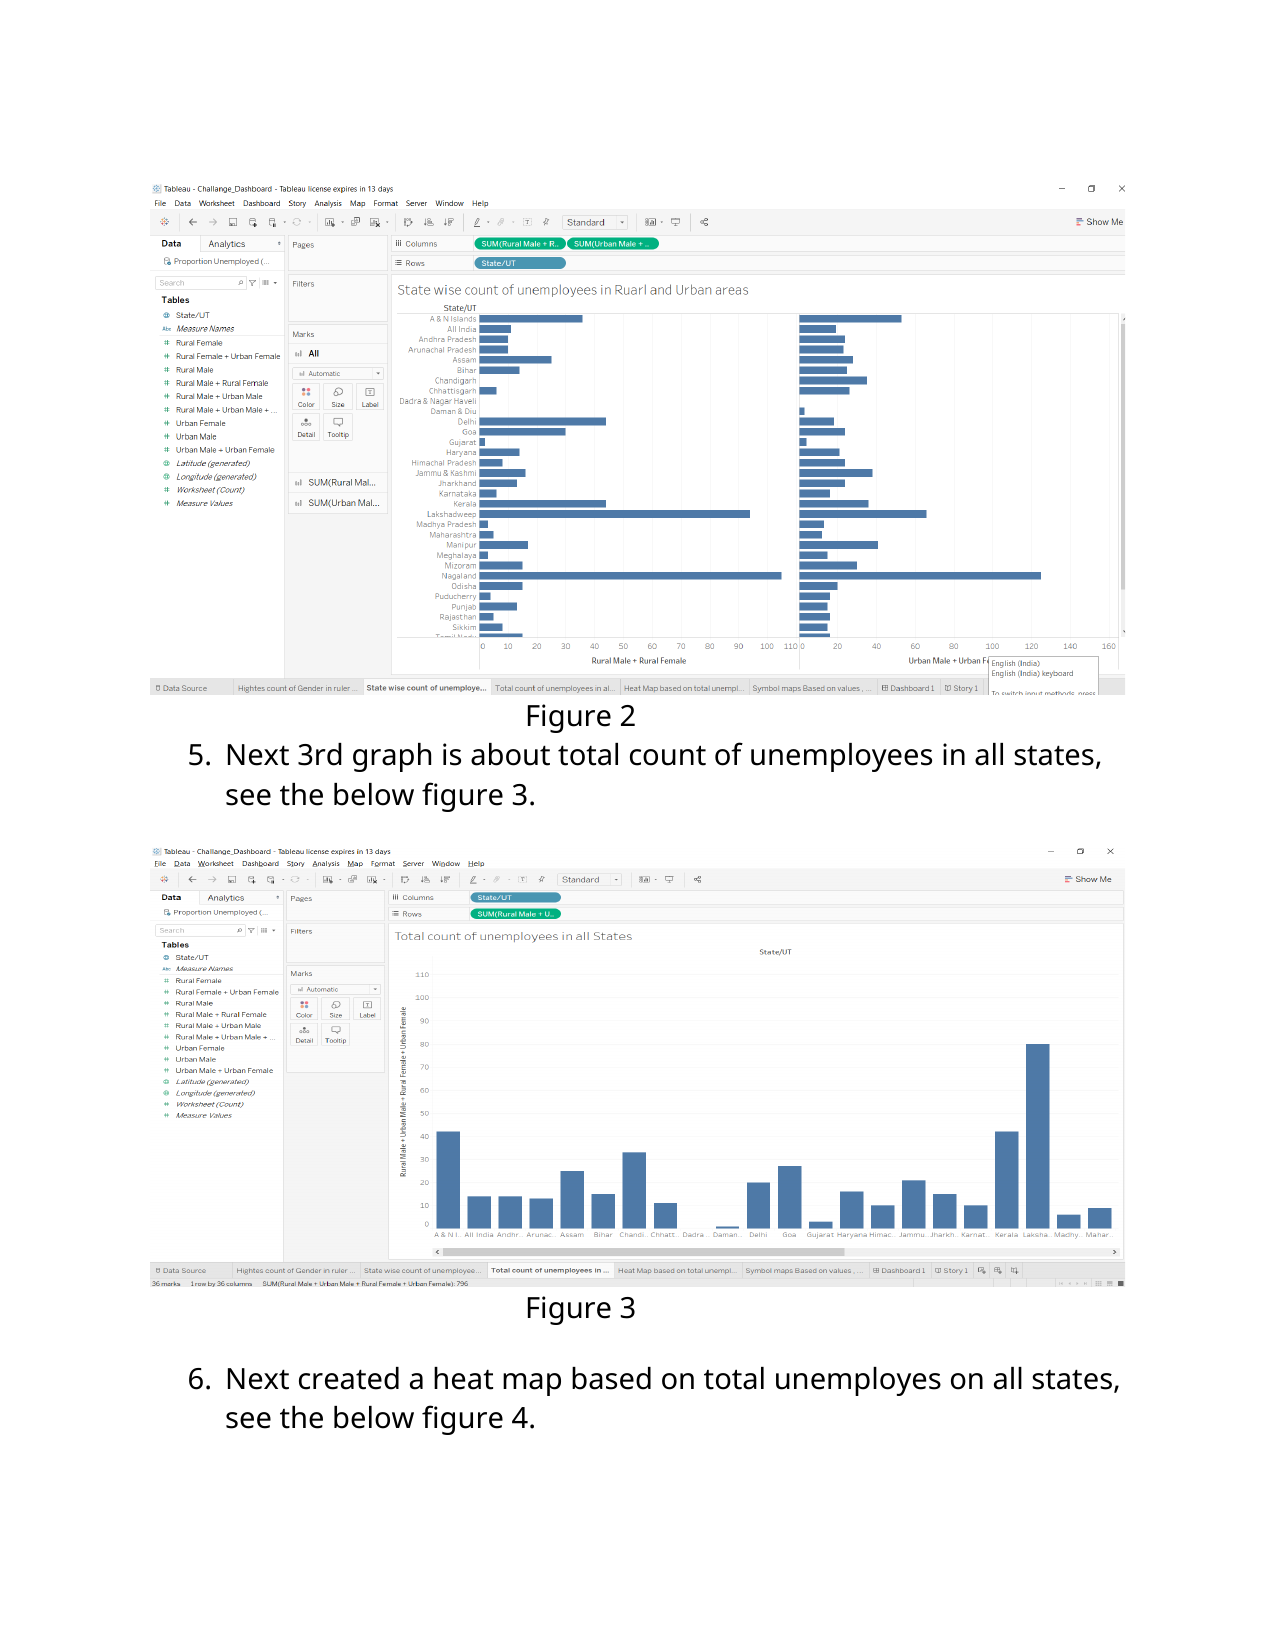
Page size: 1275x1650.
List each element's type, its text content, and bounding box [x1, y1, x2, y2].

picture [150, 845, 1125, 1287]
list Next created a heat map based on total unemployes on all states, see the below figure 4. [187, 1358, 1125, 1437]
picture [150, 181, 1125, 695]
text Figure 2 [150, 695, 1125, 734]
list Next 3rd graph is about total count of unemployees in all states, see the below figure 3. [187, 734, 1125, 814]
text Figure 3 [150, 1287, 1125, 1327]
